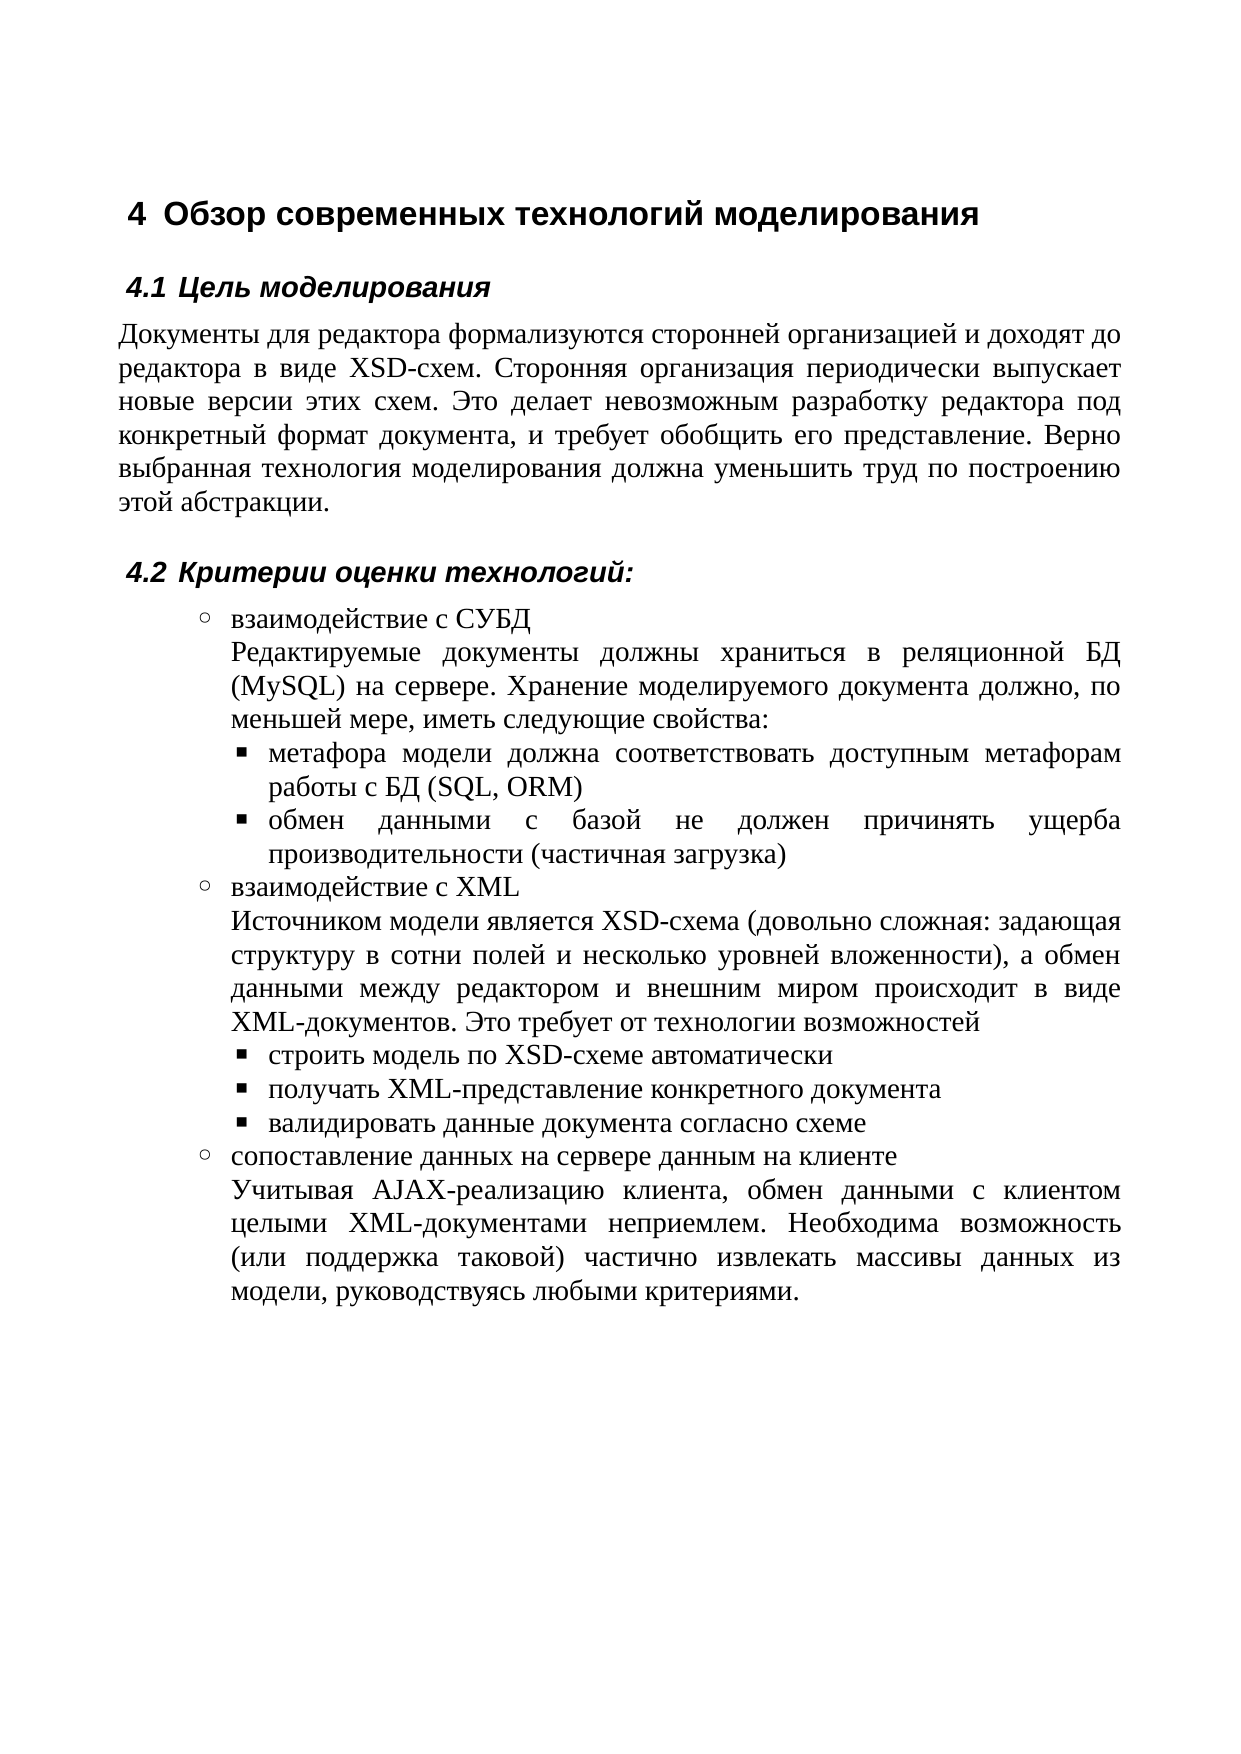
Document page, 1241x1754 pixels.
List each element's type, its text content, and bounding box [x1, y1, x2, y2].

list обмен данными с базой не должен причинять ущерба производительности (частичная загрузка) [231, 802, 1122, 869]
list получать XML-представление конкретного документа [231, 1071, 1122, 1105]
list метафора модели должна соответствовать доступным метафорам работы с БД (SQL, ORM) [231, 735, 1122, 802]
list Редактируемые документы должны храниться в реляционной БД (MySQL) на сервере. Хранение моделируемого документа должно, по меньшей мере, иметь следующие свойства: [193, 634, 1122, 735]
list Источником модели является XSD-схема (довольно сложная: задающая структуру в сотни полей и несколько уровней вложенности), а обмен данными между редактором и внешним миром происходит в виде XML-документов. Это требует от технологии возможностей [193, 903, 1122, 1037]
list валидировать данные документа согласно схеме [231, 1105, 1122, 1138]
list Документы для редактора формализуются сторонней организацией и доходят до редактора в виде XSD-схем. Сторонняя организация периодически выпускает новые версии этих схем. Это делает невозможным разработку редактора под конкретный формат документа, и требует обобщить его представление. Верно выбранная технология моделирования должна уменьшить труд по построению этой абстракции. [81, 316, 1122, 517]
list строить модель по XSD-схеме автоматически [231, 1037, 1122, 1071]
subtitle Критерии оценки технологий: [118, 555, 1122, 588]
list сопоставление данных на сервере данным на клиенте [193, 1138, 1122, 1172]
list взаимодействие с СУБД [193, 601, 1122, 634]
list взаимодействие с XML [193, 869, 1122, 903]
subtitle Цель моделирования [118, 270, 1122, 304]
subtitle Обзор современных технологий моделирования [118, 194, 1122, 233]
list Учитывая AJAX-реализацию клиента, обмен данными с клиентом целыми XML-документами неприемлем. Необходима возможность (или поддержка таковой) частично извлекать массивы данных из модели, руководствуясь любыми критериями. [193, 1172, 1122, 1306]
